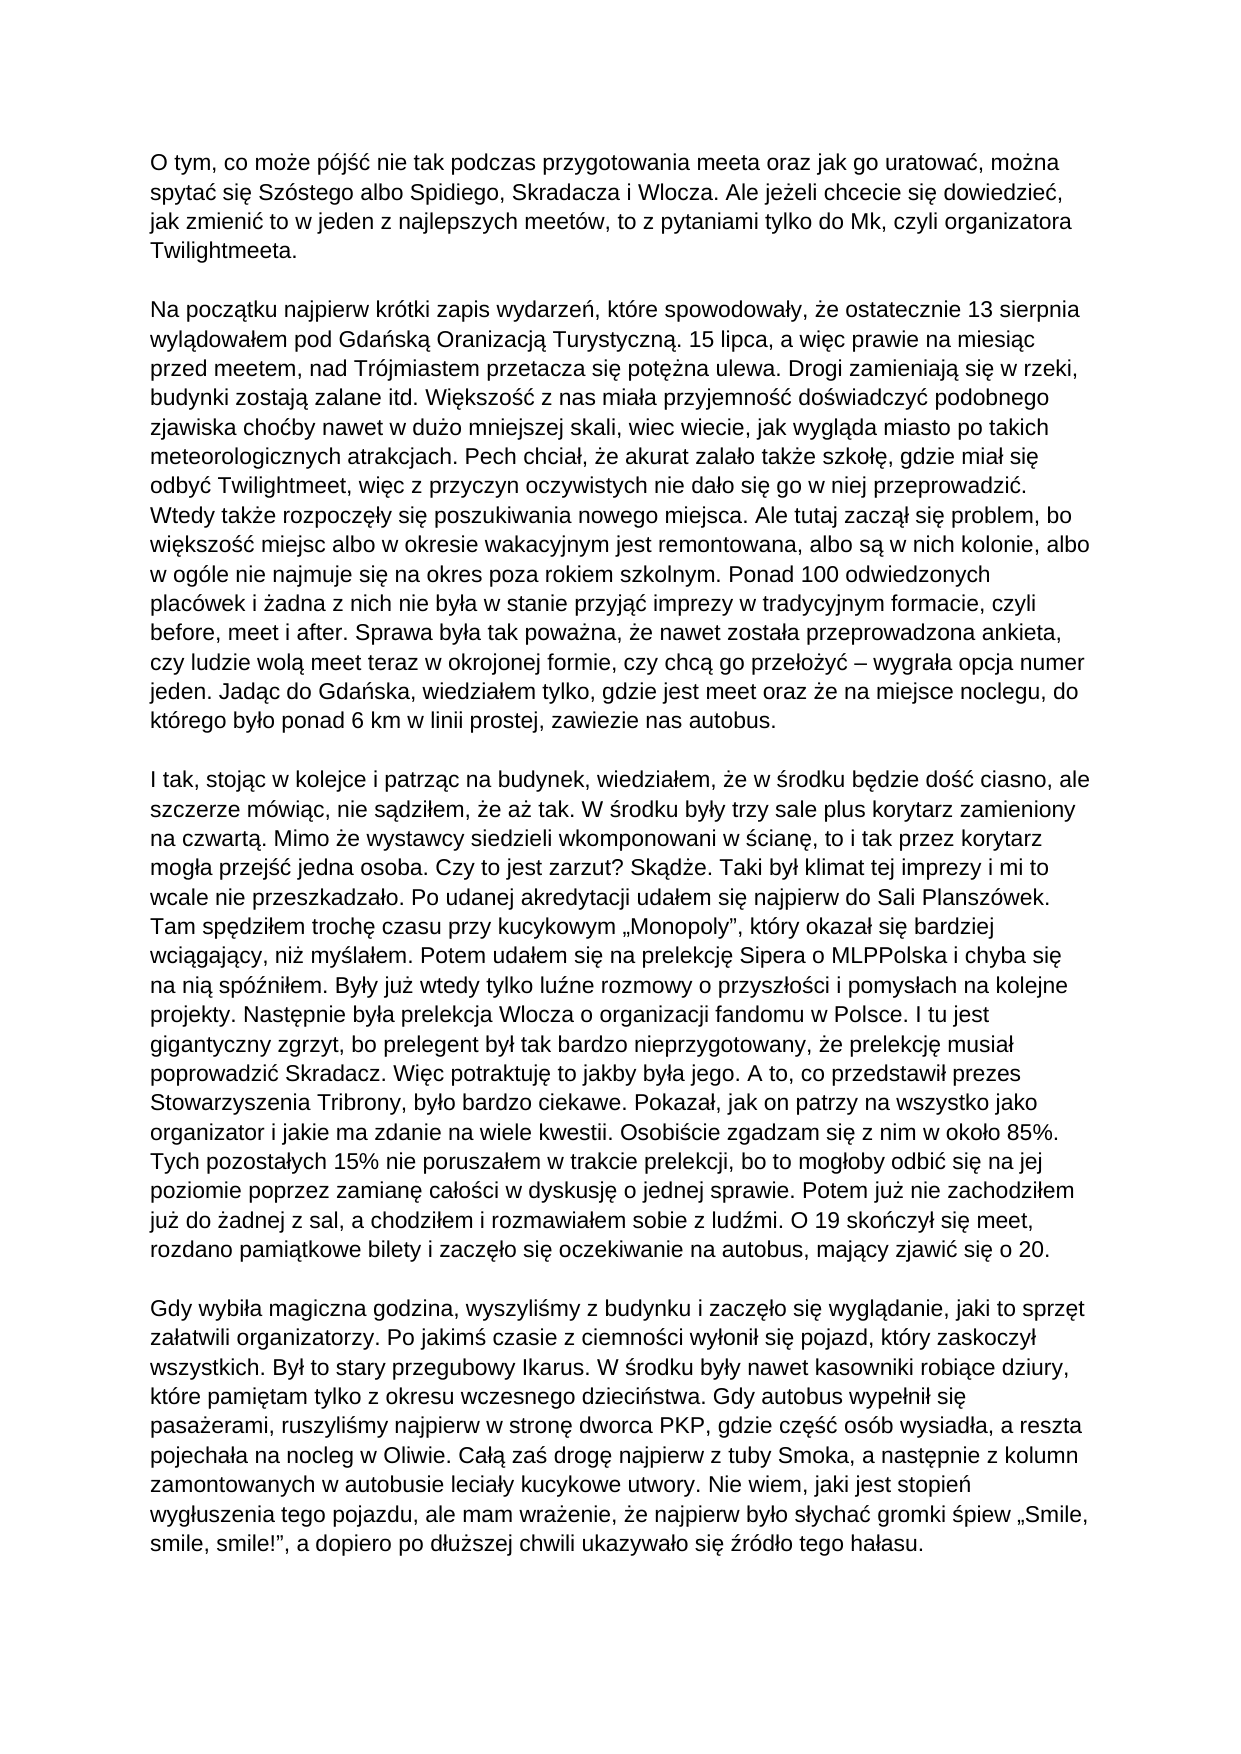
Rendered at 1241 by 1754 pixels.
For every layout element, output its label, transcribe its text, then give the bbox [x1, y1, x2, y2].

text O tym, co może pójść nie tak podczas przygotowania meeta oraz jak go uratować, można spytać się Szóstego albo Spidiego, Skradacza i Wlocza. Ale jeżeli chcecie się dowiedzieć, jak zmienić to w jeden z najlepszych meetów, to z pytaniami tylko do Mk, czyli organizatora Twilightmeeta. [150, 150, 1090, 264]
text I tak, stojąc w kolejce i patrząc na budynek, wiedziałem, że w środku będzie dość ciasno, ale szczerze mówiąc, nie sądziłem, że aż tak. W środku były trzy sale plus korytarz zamieniony na czwartą. Mimo że wystawcy siedzieli wkomponowani w ścianę, to i tak przez korytarz mogła przejść jedna osoba. Czy to jest zarzut? Skądże. Taki był klimat tej imprezy i mi to wcale nie przeszkadzało. Po udanej akredytacji udałem się najpierw do Sali Planszówek. Tam spędziłem trochę czasu przy kucykowym „Monopoly”, który okazał się bardziej wciągający, niż myślałem. Potem udałem się na prelekcję Sipera o MLPPolska i chyba się na nią spóźniłem. Były już wtedy tylko luźne rozmowy o przyszłości i pomysłach na kolejne projekty. Następnie była prelekcja Wlocza o organizacji fandomu w Polsce. I tu jest gigantyczny zgrzyt, bo prelegent był tak bardzo nieprzygotowany, że prelekcję musiał poprowadzić Skradacz. Więc potraktuję to jakby była jego. A to, co przedstawił prezes Stowarzyszenia Tribrony, było bardzo ciekawe. Pokazał, jak on patrzy na wszystko jako organizator i jakie ma zdanie na wiele kwestii. Osobiście zgadzam się z nim w około 85%. Tych pozostałych 15% nie poruszałem w trakcie prelekcji, bo to mogłoby odbić się na jej poziomie poprzez zamianę całości w dyskusję o jednej sprawie. Potem już nie zachodziłem już do żadnej z sal, a chodziłem i rozmawiałem sobie z ludźmi. O 19 skończył się meet, rozdano pamiątkowe bilety i zaczęło się oczekiwanie na autobus, mający zjawić się o 20. [150, 767, 1090, 1262]
text Na początku najpierw krótki zapis wydarzeń, które spowodowały, że ostatecznie 13 sierpnia wylądowałem pod Gdańską Oranizacją Turystyczną. 15 lipca, a więc prawie na miesiąc przed meetem, nad Trójmiastem przetacza się potężna ulewa. Drogi zamieniają się w rzeki, budynki zostają zalane itd. Większość z nas miała przyjemność doświadczyć podobnego zjawiska choćby nawet w dużo mniejszej skali, wiec wiecie, jak wygląda miasto po takich meteorologicznych atrakcjach. Pech chciał, że akurat zalało także szkołę, gdzie miał się odbyć Twilightmeet, więc z przyczyn oczywistych nie dało się go w niej przeprowadzić. Wtedy także rozpoczęły się poszukiwania nowego miejsca. Ale tutaj zaczął się problem, bo większość miejsc albo w okresie wakacyjnym jest remontowana, albo są w nich kolonie, albo w ogóle nie najmuje się na okres poza rokiem szkolnym. Ponad 100 odwiedzonych placówek i żadna z nich nie była w stanie przyjąć imprezy w tradycyjnym formacie, czyli before, meet i after. Sprawa była tak poważna, że nawet została przeprowadzona ankieta, czy ludzie wolą meet teraz w okrojonej formie, czy chcą go przełożyć – wygrała opcja numer jeden. Jadąc do Gdańska, wiedziałem tylko, gdzie jest meet oraz że na miejsce noclegu, do którego było ponad 6 km w linii prostej, zawiezie nas autobus. [150, 297, 1090, 734]
text Gdy wybiła magiczna godzina, wyszyliśmy z budynku i zaczęło się wyglądanie, jaki to sprzęt załatwili organizatorzy. Po jakimś czasie z ciemności wyłonił się pojazd, który zaskoczył wszystkich. Był to stary przegubowy Ikarus. W środku były nawet kasowniki robiące dziury, które pamiętam tylko z okresu wczesnego dzieciństwa. Gdy autobus wypełnił się pasażerami, ruszyliśmy najpierw w stronę dworca PKP, gdzie część osób wysiadła, a reszta pojechała na nocleg w Oliwie. Całą zaś drogę najpierw z tuby Smoka, a następnie z kolumn zamontowanych w autobusie leciały kucykowe utwory. Nie wiem, jaki jest stopień wygłuszenia tego pojazdu, ale mam wrażenie, że najpierw było słychać gromki śpiew „Smile, smile, smile!”, a dopiero po dłuższej chwili ukazywało się źródło tego hałasu. [150, 1296, 1090, 1556]
